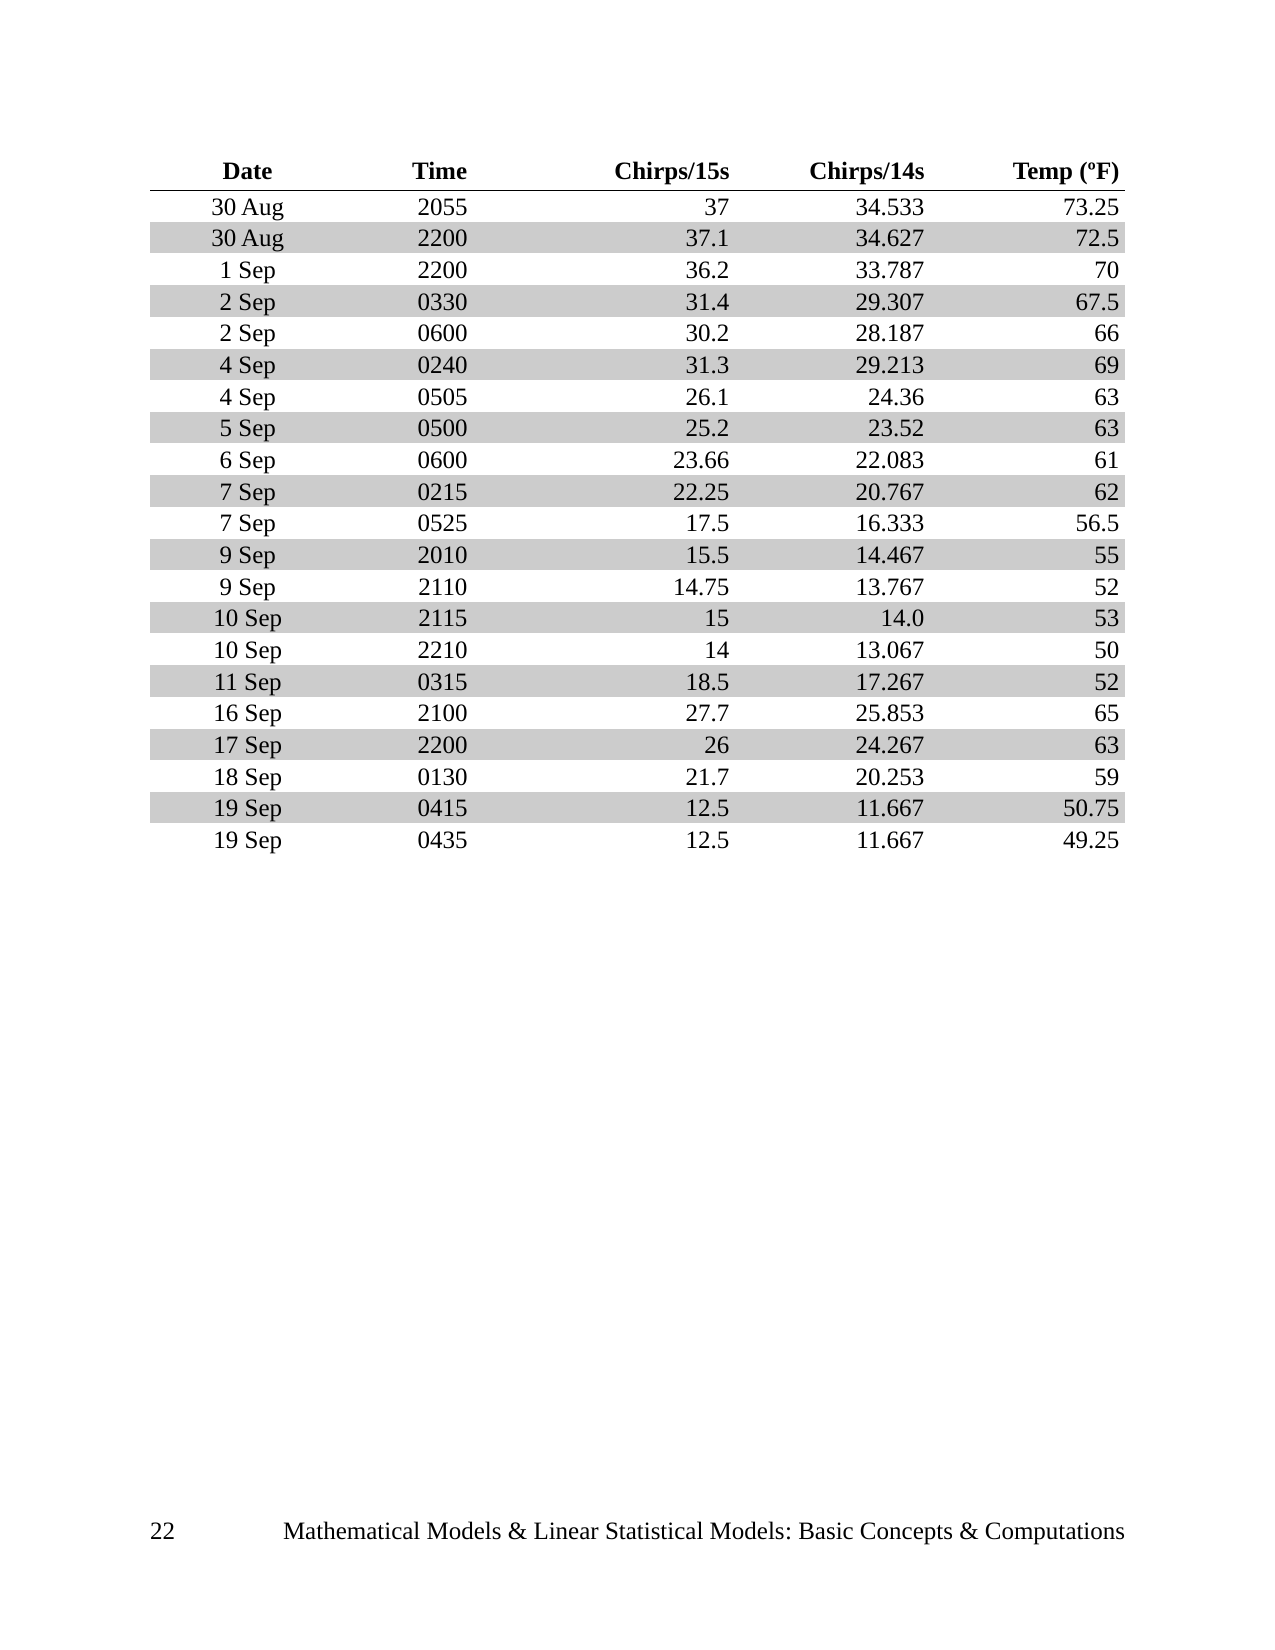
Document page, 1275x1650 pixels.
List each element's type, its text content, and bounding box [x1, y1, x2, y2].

table_cell 0500 [345, 412, 540, 443]
table_cell 0330 [345, 285, 540, 317]
table_cell 50 [930, 634, 1125, 665]
table_cell 25.2 [540, 412, 735, 443]
table_cell 10 Sep [150, 602, 345, 633]
table_cell 52 [930, 665, 1125, 697]
table_cell 11.667 [735, 824, 930, 855]
table_cell 63 [930, 380, 1125, 412]
table_cell 24.267 [735, 729, 930, 760]
table_cell 0130 [345, 760, 540, 792]
table_cell 26.1 [540, 380, 735, 412]
table_header Time [345, 150, 540, 190]
table_cell 11 Sep [150, 665, 345, 697]
table_cell 0315 [345, 665, 540, 697]
table_cell 52 [930, 570, 1125, 602]
table_cell 2010 [345, 539, 540, 570]
table_cell 14.75 [540, 570, 735, 602]
table_cell 2200 [345, 254, 540, 285]
table_cell 2200 [345, 729, 540, 760]
table_cell 69 [930, 349, 1125, 380]
table_cell 9 Sep [150, 539, 345, 570]
table_cell 2110 [345, 570, 540, 602]
table_cell 9 Sep [150, 570, 345, 602]
table_cell 31.4 [540, 285, 735, 317]
table_cell 72.5 [930, 222, 1125, 253]
table_cell 2055 [345, 191, 540, 222]
table_cell 23.66 [540, 444, 735, 475]
table_cell 14.0 [735, 602, 930, 633]
table_cell 30 Aug [150, 222, 345, 253]
table_cell 37.1 [540, 222, 735, 253]
table_cell 2115 [345, 602, 540, 633]
table_cell 73.25 [930, 191, 1125, 222]
table_cell 2100 [345, 697, 540, 728]
table_cell 16.333 [735, 507, 930, 538]
table_cell 6 Sep [150, 444, 345, 475]
table_cell 34.627 [735, 222, 930, 253]
table_cell 67.5 [930, 285, 1125, 317]
table_cell 12.5 [540, 792, 735, 823]
table_cell 17.5 [540, 507, 735, 538]
table_cell 33.787 [735, 254, 930, 285]
table_cell 63 [930, 729, 1125, 760]
table_cell 21.7 [540, 760, 735, 792]
table_cell 63 [930, 412, 1125, 443]
table_cell 7 Sep [150, 507, 345, 538]
table_cell 29.213 [735, 349, 930, 380]
table_cell 4 Sep [150, 349, 345, 380]
table_cell 18 Sep [150, 760, 345, 792]
table_cell 0600 [345, 444, 540, 475]
table_cell 2200 [345, 222, 540, 253]
table_cell 13.067 [735, 634, 930, 665]
table_cell 22.25 [540, 475, 735, 507]
table_cell 29.307 [735, 285, 930, 317]
table_cell 25.853 [735, 697, 930, 728]
table_header Chirps/15s [540, 150, 735, 190]
table_cell 0215 [345, 475, 540, 507]
table_cell 30 Aug [150, 191, 345, 222]
table_cell 70 [930, 254, 1125, 285]
table_cell 15.5 [540, 539, 735, 570]
table_cell 20.767 [735, 475, 930, 507]
table_cell 0505 [345, 380, 540, 412]
table_cell 15 [540, 602, 735, 633]
table_cell 17 Sep [150, 729, 345, 760]
table_cell 23.52 [735, 412, 930, 443]
table_cell 62 [930, 475, 1125, 507]
table_cell 49.25 [930, 824, 1125, 855]
table_cell 13.767 [735, 570, 930, 602]
table_cell 14 [540, 634, 735, 665]
table_cell 19 Sep [150, 824, 345, 855]
table_cell 5 Sep [150, 412, 345, 443]
table_cell 66 [930, 317, 1125, 348]
table_cell 36.2 [540, 254, 735, 285]
table_header Temp (ºF) [930, 150, 1125, 190]
table_cell 22.083 [735, 444, 930, 475]
table_cell 28.187 [735, 317, 930, 348]
table_cell 2 Sep [150, 285, 345, 317]
table_cell 1 Sep [150, 254, 345, 285]
table_cell 37 [540, 191, 735, 222]
table_header Chirps/14s [735, 150, 930, 190]
table_cell 0600 [345, 317, 540, 348]
table_cell 2 Sep [150, 317, 345, 348]
table_cell 11.667 [735, 792, 930, 823]
table_cell 4 Sep [150, 380, 345, 412]
table_cell 12.5 [540, 824, 735, 855]
table_cell 0435 [345, 824, 540, 855]
table_header Date [150, 150, 345, 190]
table_cell 53 [930, 602, 1125, 633]
table_cell 18.5 [540, 665, 735, 697]
table_cell 19 Sep [150, 792, 345, 823]
table_cell 2210 [345, 634, 540, 665]
table_cell 7 Sep [150, 475, 345, 507]
table_cell 61 [930, 444, 1125, 475]
table_cell 24.36 [735, 380, 930, 412]
table_cell 31.3 [540, 349, 735, 380]
table_cell 0240 [345, 349, 540, 380]
table_cell 17.267 [735, 665, 930, 697]
table_cell 30.2 [540, 317, 735, 348]
table_cell 59 [930, 760, 1125, 792]
table_cell 65 [930, 697, 1125, 728]
table_cell 26 [540, 729, 735, 760]
table_cell 27.7 [540, 697, 735, 728]
table_cell 50.75 [930, 792, 1125, 823]
table_cell 55 [930, 539, 1125, 570]
table_cell 0525 [345, 507, 540, 538]
table_cell 16 Sep [150, 697, 345, 728]
table_cell 0415 [345, 792, 540, 823]
table_cell 14.467 [735, 539, 930, 570]
table_cell 56.5 [930, 507, 1125, 538]
table_cell 20.253 [735, 760, 930, 792]
table_cell 10 Sep [150, 634, 345, 665]
table_cell 34.533 [735, 191, 930, 222]
